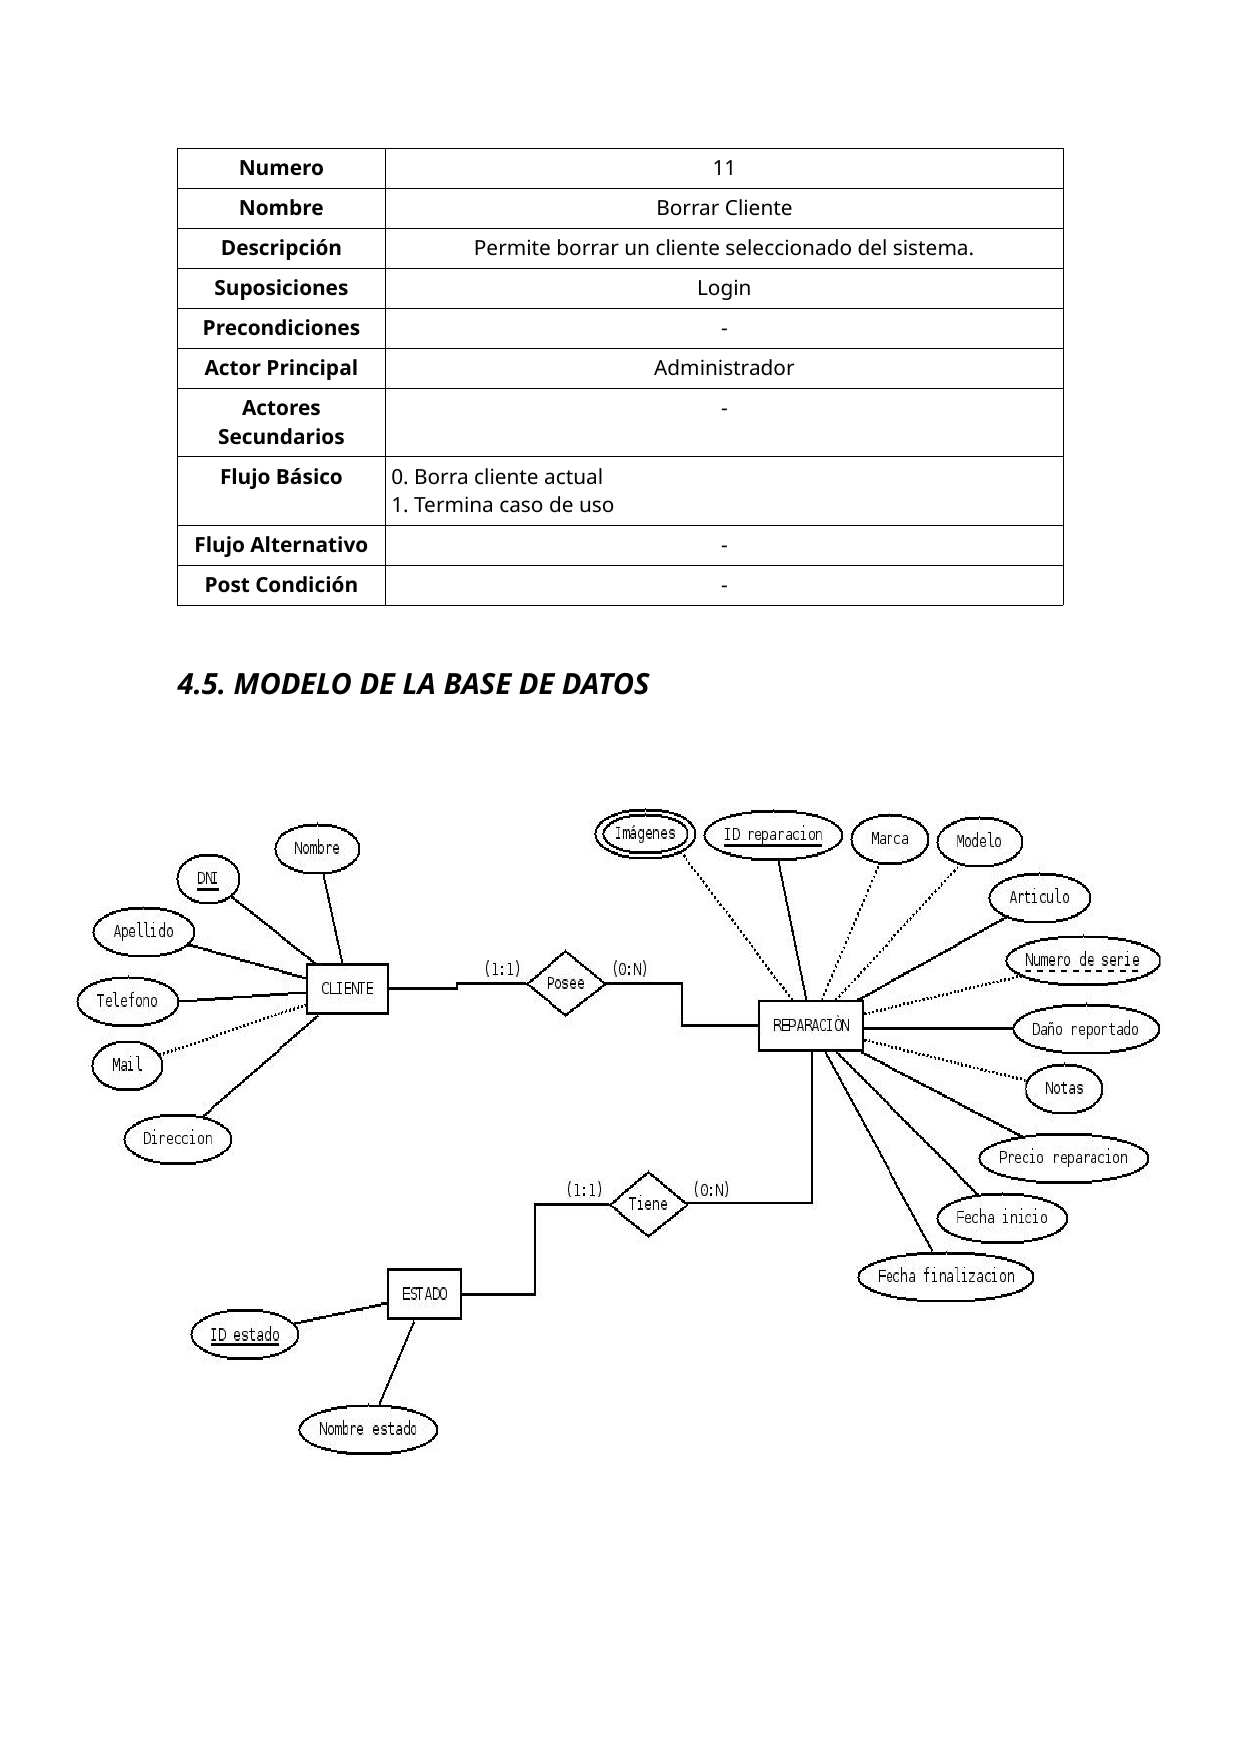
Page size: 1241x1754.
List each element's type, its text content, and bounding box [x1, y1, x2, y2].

table_header 11 [386, 149, 1063, 188]
table_cell - [386, 309, 1063, 348]
table_cell Descripción [178, 229, 385, 268]
table_cell - [386, 389, 1063, 456]
table_cell Flujo Alternativo [178, 526, 385, 564]
table_cell - [386, 566, 1063, 604]
table_cell Administrador [386, 349, 1063, 388]
picture [76, 808, 1161, 1457]
table_cell Precondiciones [178, 309, 385, 348]
table_cell Flujo Básico [178, 457, 385, 524]
table_cell Borrar Cliente [386, 189, 1063, 228]
table_cell Actor Principal [178, 349, 385, 388]
table_cell Login [386, 269, 1063, 308]
table_cell Suposiciones [178, 269, 385, 308]
table_cell Post Condición [178, 566, 385, 604]
subtitle 4.5. MODELO DE LA BASE DE DATOS [177, 664, 1063, 703]
table_cell 0. Borra cliente actual 1. Termina caso de uso [386, 457, 1063, 524]
table_cell Nombre [178, 189, 385, 228]
table_cell Permite borrar un cliente seleccionado del sistema. [386, 229, 1063, 268]
table_cell - [386, 526, 1063, 564]
table_header Numero [178, 149, 385, 188]
table_cell Actores Secundarios [178, 389, 385, 456]
